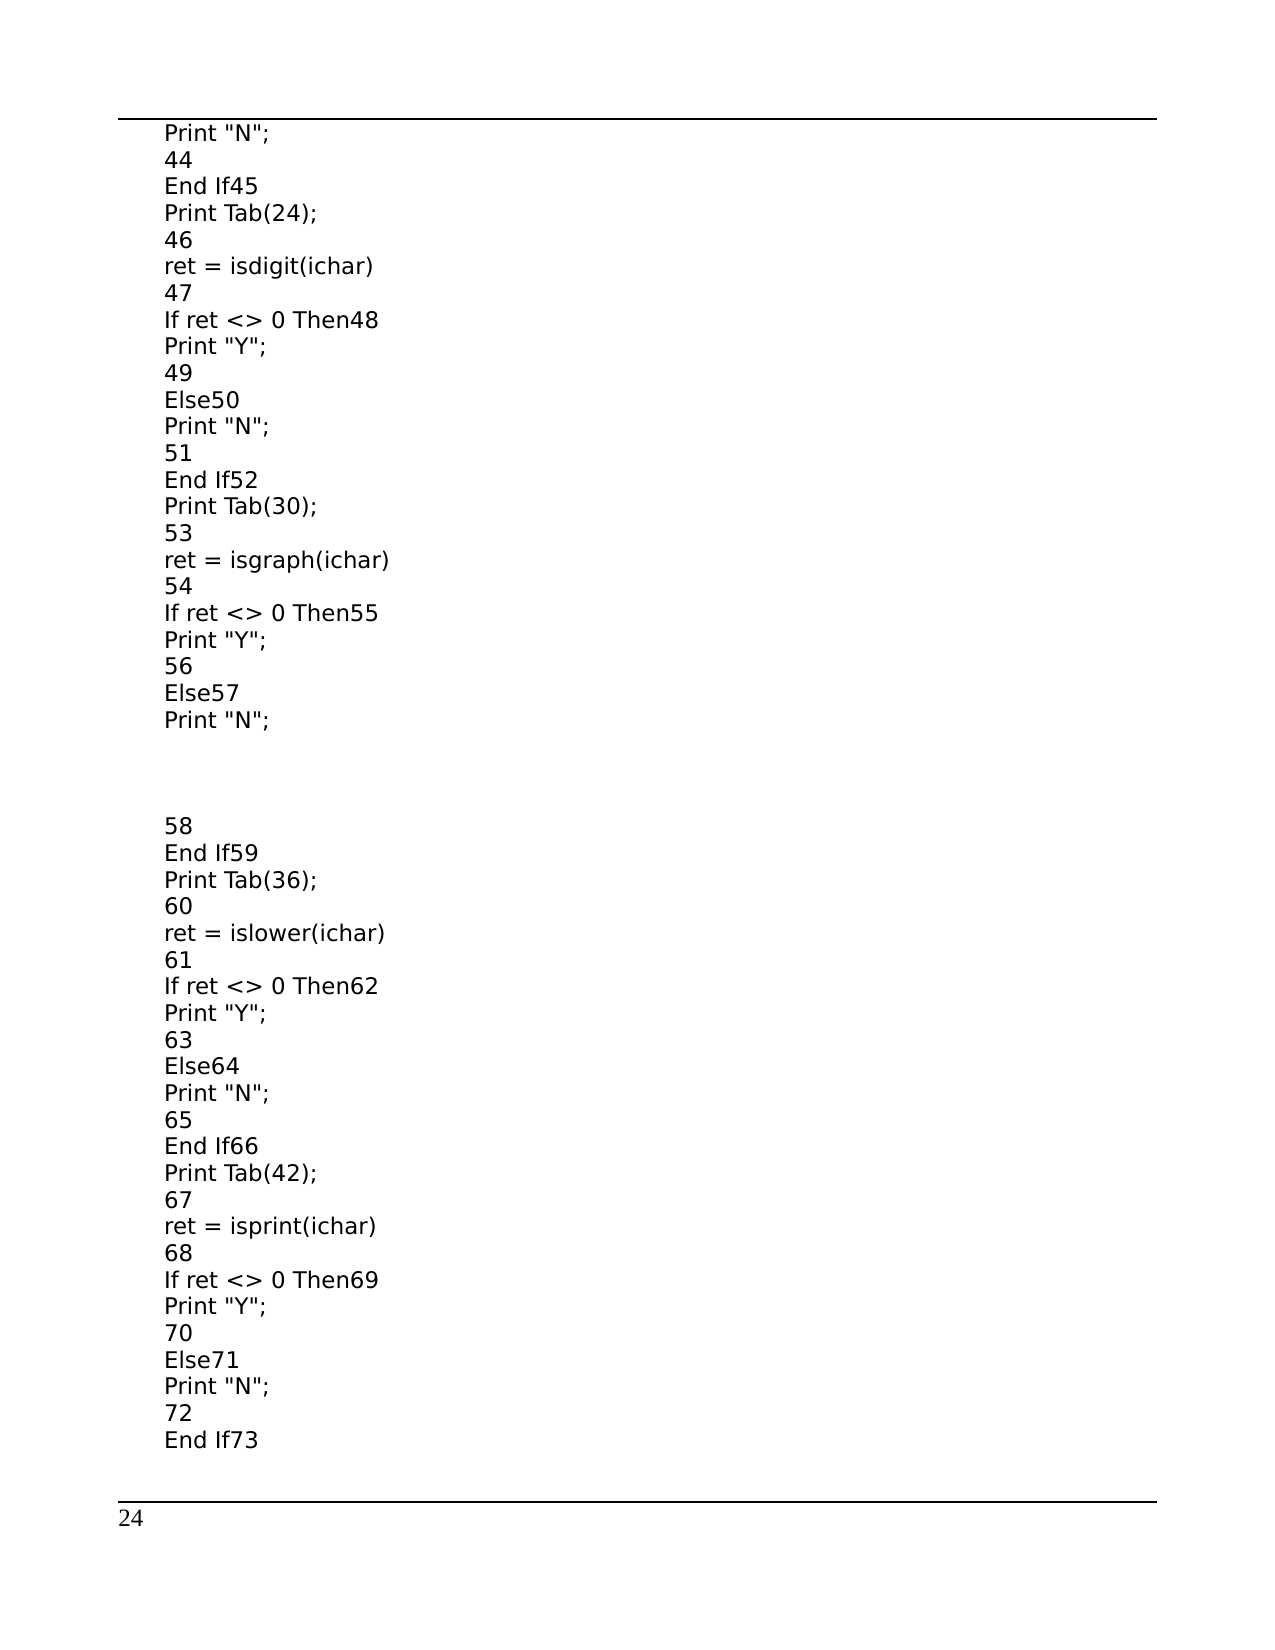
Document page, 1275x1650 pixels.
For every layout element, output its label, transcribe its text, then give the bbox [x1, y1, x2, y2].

text End If45 [118, 173, 1157, 200]
text 54 [118, 573, 1157, 600]
text 63 [118, 1027, 1157, 1053]
text 70 [118, 1320, 1157, 1347]
text Else50 [118, 387, 1157, 413]
text 47 [118, 280, 1157, 307]
text ret = islower(ichar) [118, 920, 1157, 947]
text Print Tab(36); [118, 867, 1157, 893]
text Print "Y"; [118, 627, 1157, 653]
text 72 [118, 1400, 1157, 1427]
text Print Tab(42); [118, 1160, 1157, 1187]
text ret = isprint(ichar) [118, 1213, 1157, 1240]
text ret = isdigit(ichar) [118, 253, 1157, 280]
text If ret <> 0 Then62 [118, 973, 1157, 1000]
text 61 [118, 947, 1157, 973]
text Print "Y"; [118, 333, 1157, 360]
text 46 [118, 227, 1157, 253]
text Print "N"; [118, 120, 1157, 147]
text Print "N"; [118, 1080, 1157, 1107]
text If ret <> 0 Then48 [118, 307, 1157, 333]
text 67 [118, 1187, 1157, 1213]
text 51 [118, 440, 1157, 467]
text If ret <> 0 Then69 [118, 1267, 1157, 1293]
text End If66 [118, 1133, 1157, 1160]
text 68 [118, 1240, 1157, 1267]
text Print Tab(24); [118, 200, 1157, 227]
text Else64 [118, 1053, 1157, 1080]
text ret = isgraph(ichar) [118, 547, 1157, 573]
text Print "N"; [118, 413, 1157, 440]
text 65 [118, 1107, 1157, 1133]
text Else71 [118, 1347, 1157, 1373]
text Print "Y"; [118, 1000, 1157, 1027]
text Print "N"; [118, 707, 1157, 733]
text Print "Y"; [118, 1293, 1157, 1320]
text Print "N"; [118, 1373, 1157, 1400]
text 56 [118, 653, 1157, 680]
text End If73 [118, 1427, 1157, 1453]
text Print Tab(30); [118, 493, 1157, 520]
text End If52 [118, 467, 1157, 493]
text 58 [118, 813, 1157, 840]
text 53 [118, 520, 1157, 547]
text End If59 [118, 840, 1157, 867]
text Else57 [118, 680, 1157, 707]
text 60 [118, 893, 1157, 920]
text 44 [118, 147, 1157, 173]
text If ret <> 0 Then55 [118, 600, 1157, 627]
text 49 [118, 360, 1157, 387]
